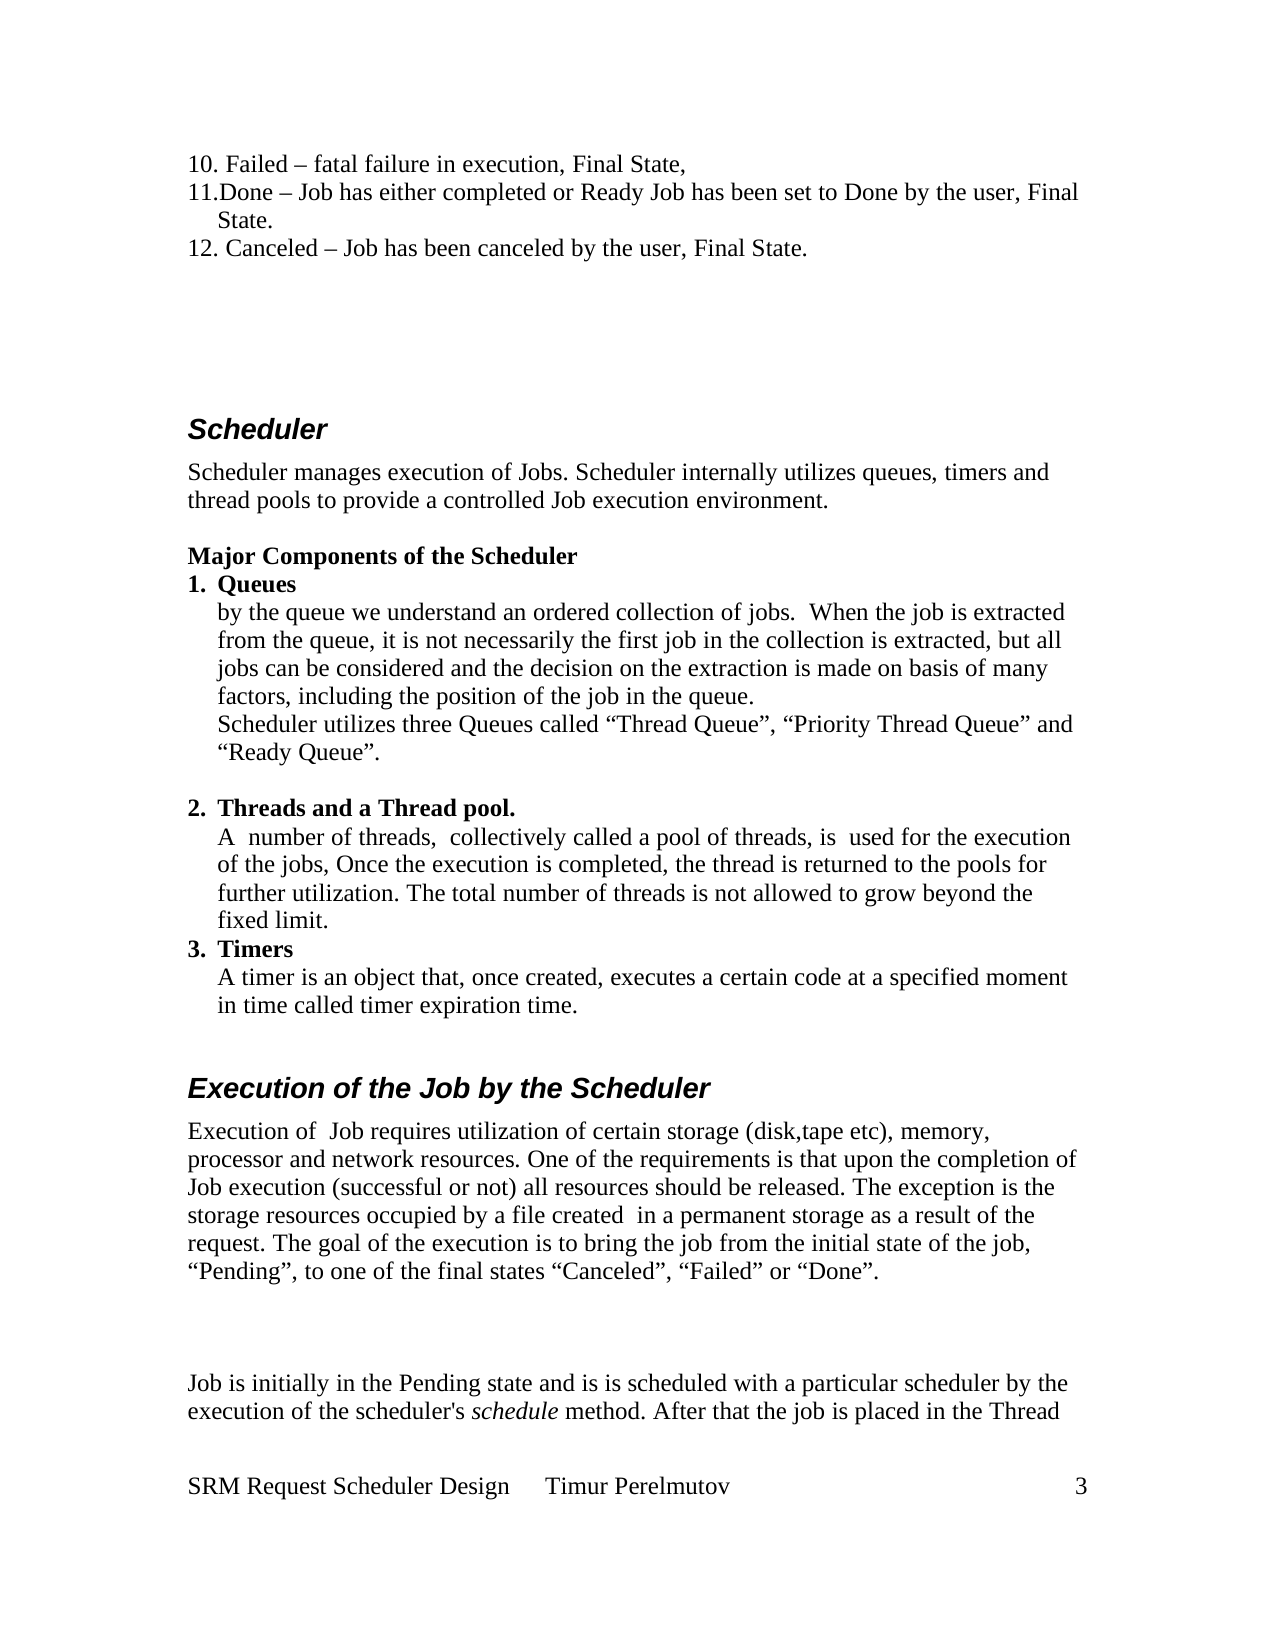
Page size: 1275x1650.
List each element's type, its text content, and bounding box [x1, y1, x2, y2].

list Threads and a Thread pool. [187, 794, 1087, 822]
text 12. Canceled – Job has been canceled by the user, Final State. [187, 234, 1087, 262]
text Execution of Job requires utilization of certain storage (disk,tape etc), memory, processor and network resources. One of the requirements is that upon the completion of Job execution (successful or not) all resources should be released. The exception is the storage resources occupied by a file created in a permanent storage as a result of the request. The goal of the execution is to bring the job from the initial state of the job, “Pending”, to one of the final states “Canceled”, “Failed” or “Done”. [187, 1117, 1087, 1285]
text 10. Failed – fatal failure in execution, Final State, [187, 150, 1087, 178]
text Scheduler manages execution of Jobs. Scheduler internally utilizes queues, timers and thread pools to provide a controlled Job execution environment. [187, 458, 1087, 514]
subtitle Scheduler [187, 413, 1087, 446]
subtitle Execution of the Job by the Scheduler [187, 1072, 1087, 1104]
text 11.Done – Job has either completed or Ready Job has been set to Done by the user, Final State. [187, 178, 1087, 234]
list A number of threads, collectively called a pool of threads, is used for the execution of the jobs, Once the execution is completed, the thread is returned to the pools for further utilization. The total number of threads is not allowed to grow beyond the fixed limit. [187, 822, 1087, 934]
list by the queue we understand an ordered collection of jobs. When the job is extracted from the queue, it is not necessarily the first job in the collection is extracted, but all jobs can be considered and the decision on the extraction is made on basis of many factors, including the position of the job in the queue. [187, 598, 1087, 710]
list A timer is an object that, once created, executes a certain code at a specified moment in time called timer expiration time. [187, 962, 1087, 1018]
list Queues [187, 570, 1087, 598]
list Scheduler utilizes three Queues called “Thread Queue”, “Priority Thread Queue” and “Ready Queue”. [187, 710, 1087, 766]
text Job is initially in the Pending state and is is scheduled with a particular scheduler by the execution of the scheduler's schedule method. After that the job is placed in the Thread [187, 1369, 1087, 1425]
list Timers [187, 934, 1087, 962]
text Major Components of the Scheduler [187, 542, 1087, 570]
